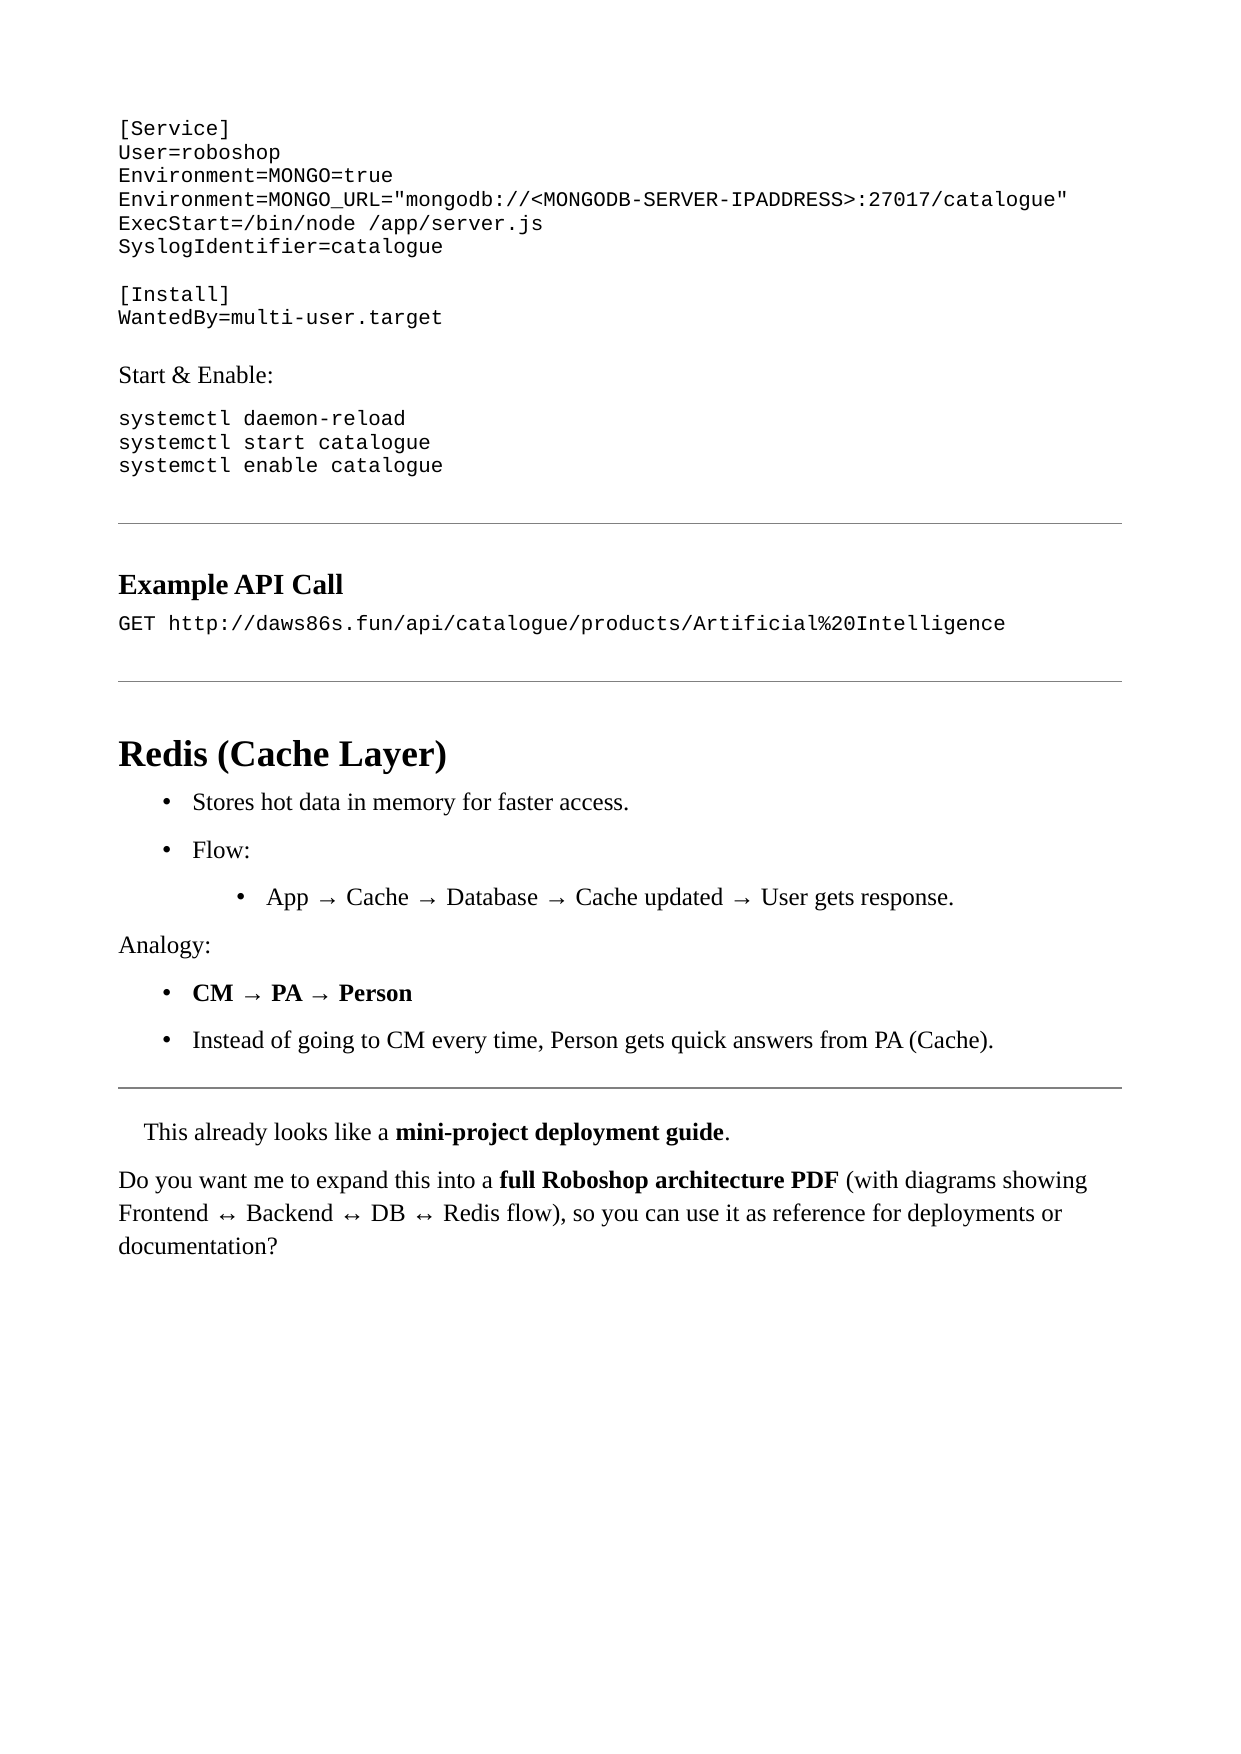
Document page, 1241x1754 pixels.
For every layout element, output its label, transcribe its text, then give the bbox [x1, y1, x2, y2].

text GET http://daws86s.fun/api/catalogue/products/Artificial%20Intelligence [118, 613, 1122, 637]
text Start & Enable: [118, 360, 1122, 389]
list CM → PA → Person [162, 978, 1122, 1006]
text systemctl enable catalogue [118, 455, 1122, 479]
subtitle Example API Call [118, 567, 1122, 601]
text WantedBy=multi-user.target [118, 307, 1122, 331]
subtitle Redis (Cache Layer) [118, 732, 1122, 775]
list Stores hot data in memory for faster access. [162, 787, 1122, 816]
list Instead of going to CM every time, Person gets quick answers from PA (Cache). [162, 1025, 1122, 1054]
text Environment=MONGO_URL="mongodb://<MONGODB-SERVER-IPADDRESS>:27017/catalogue" [118, 189, 1122, 213]
text [Install] [118, 284, 1122, 307]
list Flow: [162, 835, 1122, 863]
text systemctl start catalogue [118, 432, 1122, 455]
text systemctl daemon-reload [118, 408, 1122, 432]
text Environment=MONGO=true [118, 165, 1122, 189]
list App → Cache → Database → Cache updated → User gets response. [236, 882, 1122, 911]
text ✅ This already looks like a mini-project deployment guide. [118, 1117, 1122, 1146]
text [Service] [118, 118, 1122, 142]
text Analogy: [118, 930, 1122, 959]
text User=roboshop [118, 142, 1122, 165]
text SyslogIdentifier=catalogue [118, 236, 1122, 260]
text Do you want me to expand this into a full Roboshop architecture PDF (with diagrams showing Frontend ↔ Backend ↔ DB ↔ Redis flow), so you can use it as reference for deployments or documentation? [118, 1165, 1122, 1259]
text ExecStart=/bin/node /app/server.js [118, 213, 1122, 236]
